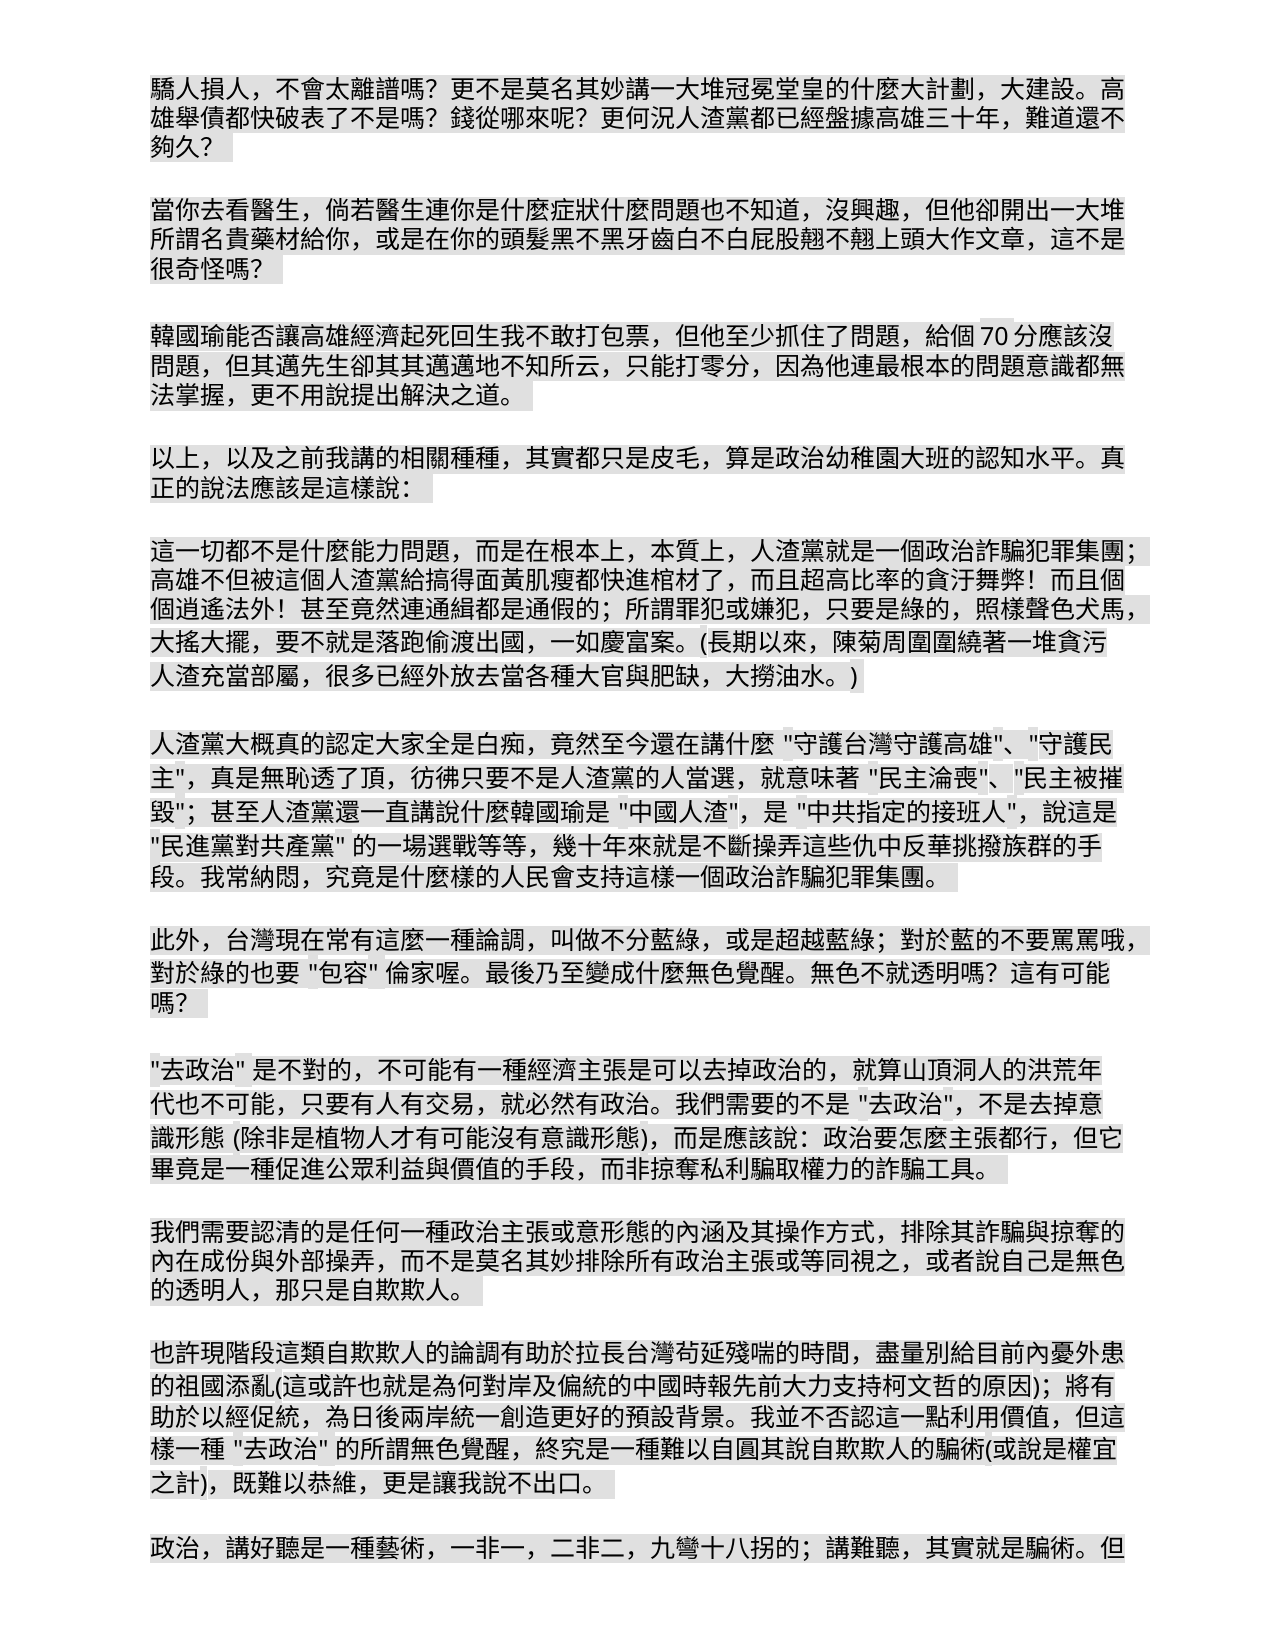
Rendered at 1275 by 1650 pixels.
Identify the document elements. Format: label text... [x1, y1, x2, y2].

text (續) 先有問題，再有解方。當百業蕭條，民不聊生，難道你都不用先想一想、說一說到底問題出在哪？怎麼會只是在一些無關緊要的細節上爭長論短？拿什麼漁港啦、路燈啦的細節來驕人損人，不會太離譜嗎？更不是莫名其妙講一大堆冠冕堂皇的什麼大計劃，大建設。高雄舉債都快破表了不是嗎？錢從哪來呢？更何況人渣黨都已經盤據高雄三十年，難道還不夠久？ 當你去看醫生，倘若醫生連你是什麼症狀什麼問題也不知道，沒興趣，但他卻開出一大堆所謂名貴藥材給你，或是在你的頭髮黑不黑牙齒白不白屁股翹不翹上頭大作文章，這不是很奇怪嗎？ 韓國瑜能否讓高雄經濟起死回生我不敢打包票，但他至少抓住了問題，給個70分應該沒問題，但其邁先生卻其其邁邁地不知所云，只能打零分，因為他連最根本的問題意識都無法掌握，更不用說提出解決之道。 以上，以及之前我講的相關種種，其實都只是皮毛，算是政治幼稚園大班的認知水平。真正的說法應該是這樣說： 這一切都不是什麼能力問題，而是在根本上，本質上，人渣黨就是一個政治詐騙犯罪集團；高雄不但被這個人渣黨給搞得面黃肌瘦都快進棺材了，而且超高比率的貪汙舞弊！而且個個逍遙法外！甚至竟然連通緝都是通假的；所謂罪犯或嫌犯，只要是綠的，照樣聲色犬馬，大搖大擺，要不就是落跑偷渡出國，一如慶富案。(長期以來，陳菊周圍圍繞著一堆貪污人渣充當部屬，很多已經外放去當各種大官與肥缺，大撈油水。) 人渣黨大概真的認定大家全是白痴，竟然至今還在講什麼 "守護台灣守護高雄"、"守護民主"，真是無恥透了頂，彷彿只要不是人渣黨的人當選，就意味著 "民主淪喪"、"民主被摧毀"；甚至人渣黨還一直講說什麼韓國瑜是 "中國人渣"，是 "中共指定的接班人"，說這是 "民進黨對共產黨" 的一場選戰等等，幾十年來就是不斷操弄這些仇中反華挑撥族群的手段。我常納悶，究竟是什麼樣的人民會支持這樣一個政治詐騙犯罪集團。 此外，台灣現在常有這麼一種論調，叫做不分藍綠，或是超越藍綠；對於藍的不要罵罵哦，對於綠的也要 "包容" 倫家喔。最後乃至變成什麼無色覺醒。無色不就透明嗎？這有可能嗎？ "去政治" 是不對的，不可能有一種經濟主張是可以去掉政治的，就算山頂洞人的洪荒年代也不可能，只要有人有交易，就必然有政治。我們需要的不是 "去政治"，不是去掉意識形態 (除非是植物人才有可能沒有意識形態)，而是應該說：政治要怎麼主張都行，但它畢竟是一種促進公眾利益與價值的手段，而非掠奪私利騙取權力的詐騙工具。 我們需要認清的是任何一種政治主張或意形態的內涵及其操作方式，排除其詐騙與掠奪的內在成份與外部操弄，而不是莫名其妙排除所有政治主張或等同視之，或者說自己是無色的透明人，那只是自欺欺人。 也許現階段這類自欺欺人的論調有助於拉長台灣茍延殘喘的時間，盡量別給目前內憂外患的祖國添亂(這或許也就是為何對岸及偏統的中國時報先前大力支持柯文哲的原因)；將有助於以經促統，為日後兩岸統一創造更好的預設背景。我並不否認這一點利用價值，但這樣一種 "去政治" 的所謂無色覺醒，終究是一種難以自圓其說自欺欺人的騙術(或說是權宜之計)，既難以恭維，更是讓我說不出口。 政治，講好聽是一種藝術，一非一，二非二，九彎十八拐的；講難聽，其實就是騙術。但我依舊希望政治的核心本質是一種科學，一種分析性的道德哲學，讓是非利害各自獲得應有的考量。 [150, 75, 1125, 1563]
